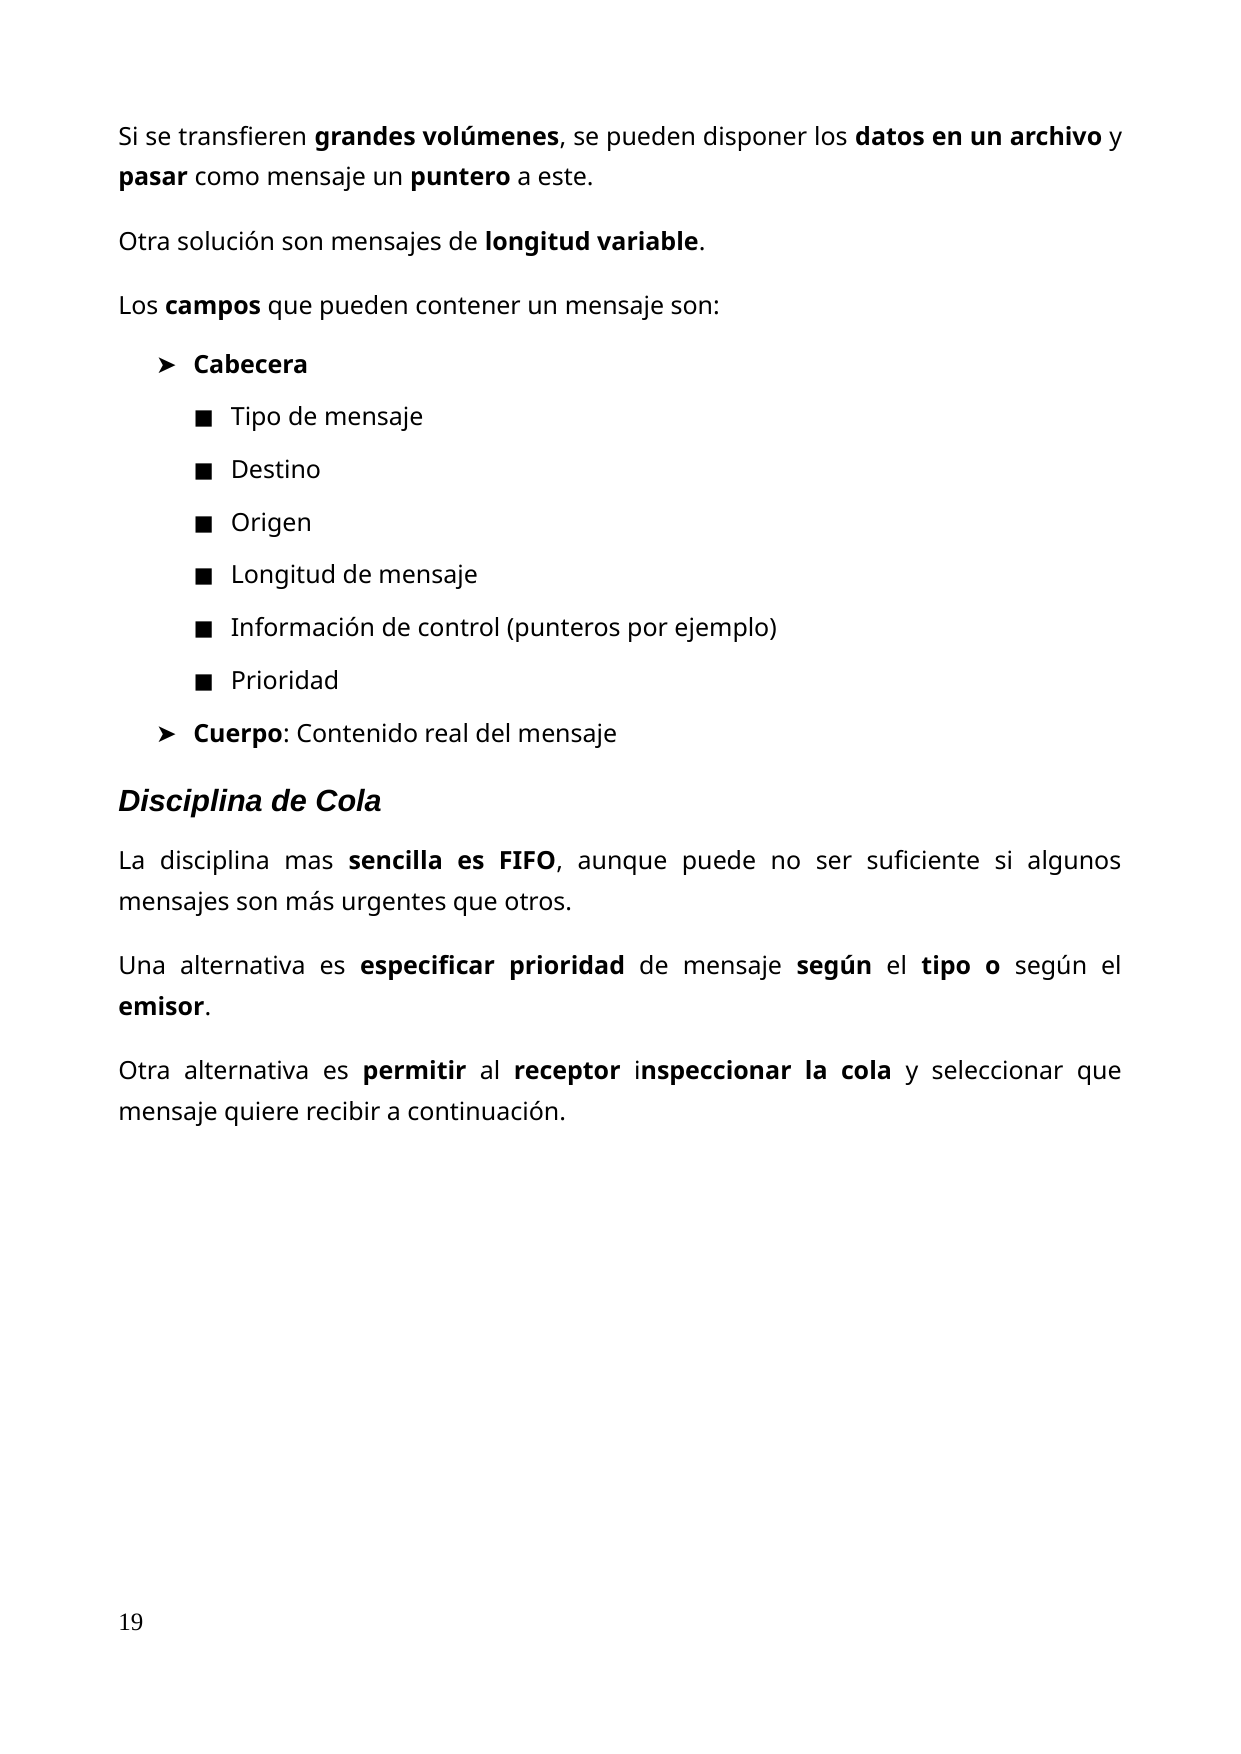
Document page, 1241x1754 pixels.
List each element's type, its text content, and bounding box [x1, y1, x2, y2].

list Destino [193, 452, 1122, 486]
subtitle Disciplina de Cola [118, 783, 1122, 818]
list Origen [193, 504, 1122, 538]
text Los campos que pueden contener un mensaje son: [118, 288, 1122, 322]
text Otra solución son mensajes de longitud variable. [118, 223, 1122, 257]
text La disciplina mas sencilla es FIFO, aunque puede no ser suficiente si algunos mensajes son más urgentes que otros. [118, 842, 1122, 917]
text Una alternativa es especificar prioridad de mensaje según el tipo o según el emisor. [118, 948, 1122, 1022]
list Tipo de mensaje [193, 399, 1122, 433]
text Otra alternativa es permitir al receptor inspeccionar la cola y seleccionar que mensaje quiere recibir a continuación. [118, 1053, 1122, 1128]
list Cabecera [156, 346, 1122, 380]
list Información de control (punteros por ejemplo) [193, 610, 1122, 644]
text Si se transfieren grandes volúmenes, se pueden disponer los datos en un archivo y pasar como mensaje un puntero a este. [118, 118, 1122, 193]
list Longitud de mensaje [193, 557, 1122, 591]
list Cuerpo: Contenido real del mensaje [156, 715, 1122, 749]
list Prioridad [193, 662, 1122, 697]
